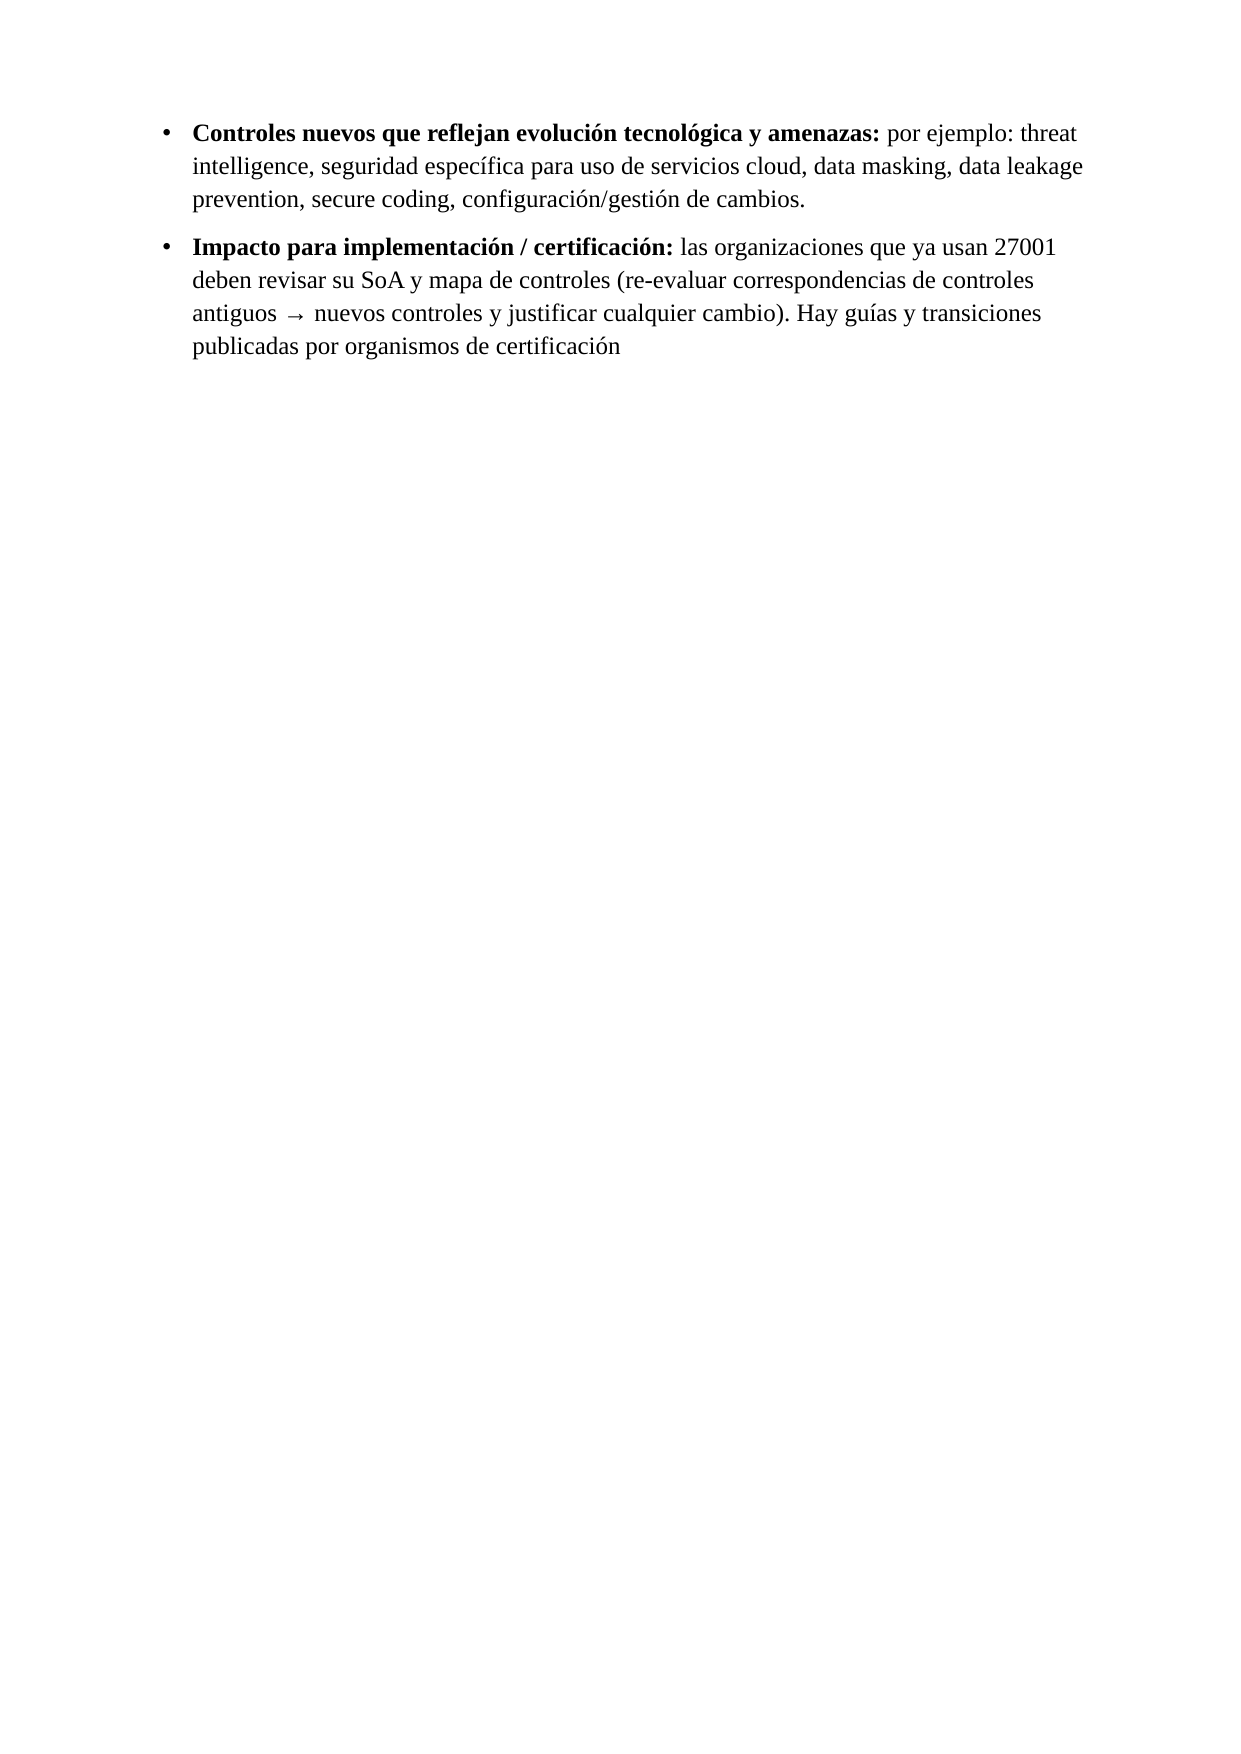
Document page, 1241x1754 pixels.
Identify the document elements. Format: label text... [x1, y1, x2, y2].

list Impacto para implementación / certificación: las organizaciones que ya usan 27001 deben revisar su SoA y mapa de controles (re-evaluar correspondencias de controles antiguos → nuevos controles y justificar cualquier cambio). Hay guías y transiciones publicadas por organismos de certificación [162, 232, 1122, 359]
list Controles nuevos que reflejan evolución tecnológica y amenazas: por ejemplo: threat intelligence, seguridad específica para uso de servicios cloud, data masking, data leakage prevention, secure coding, configuración/gestión de cambios. [162, 118, 1122, 213]
